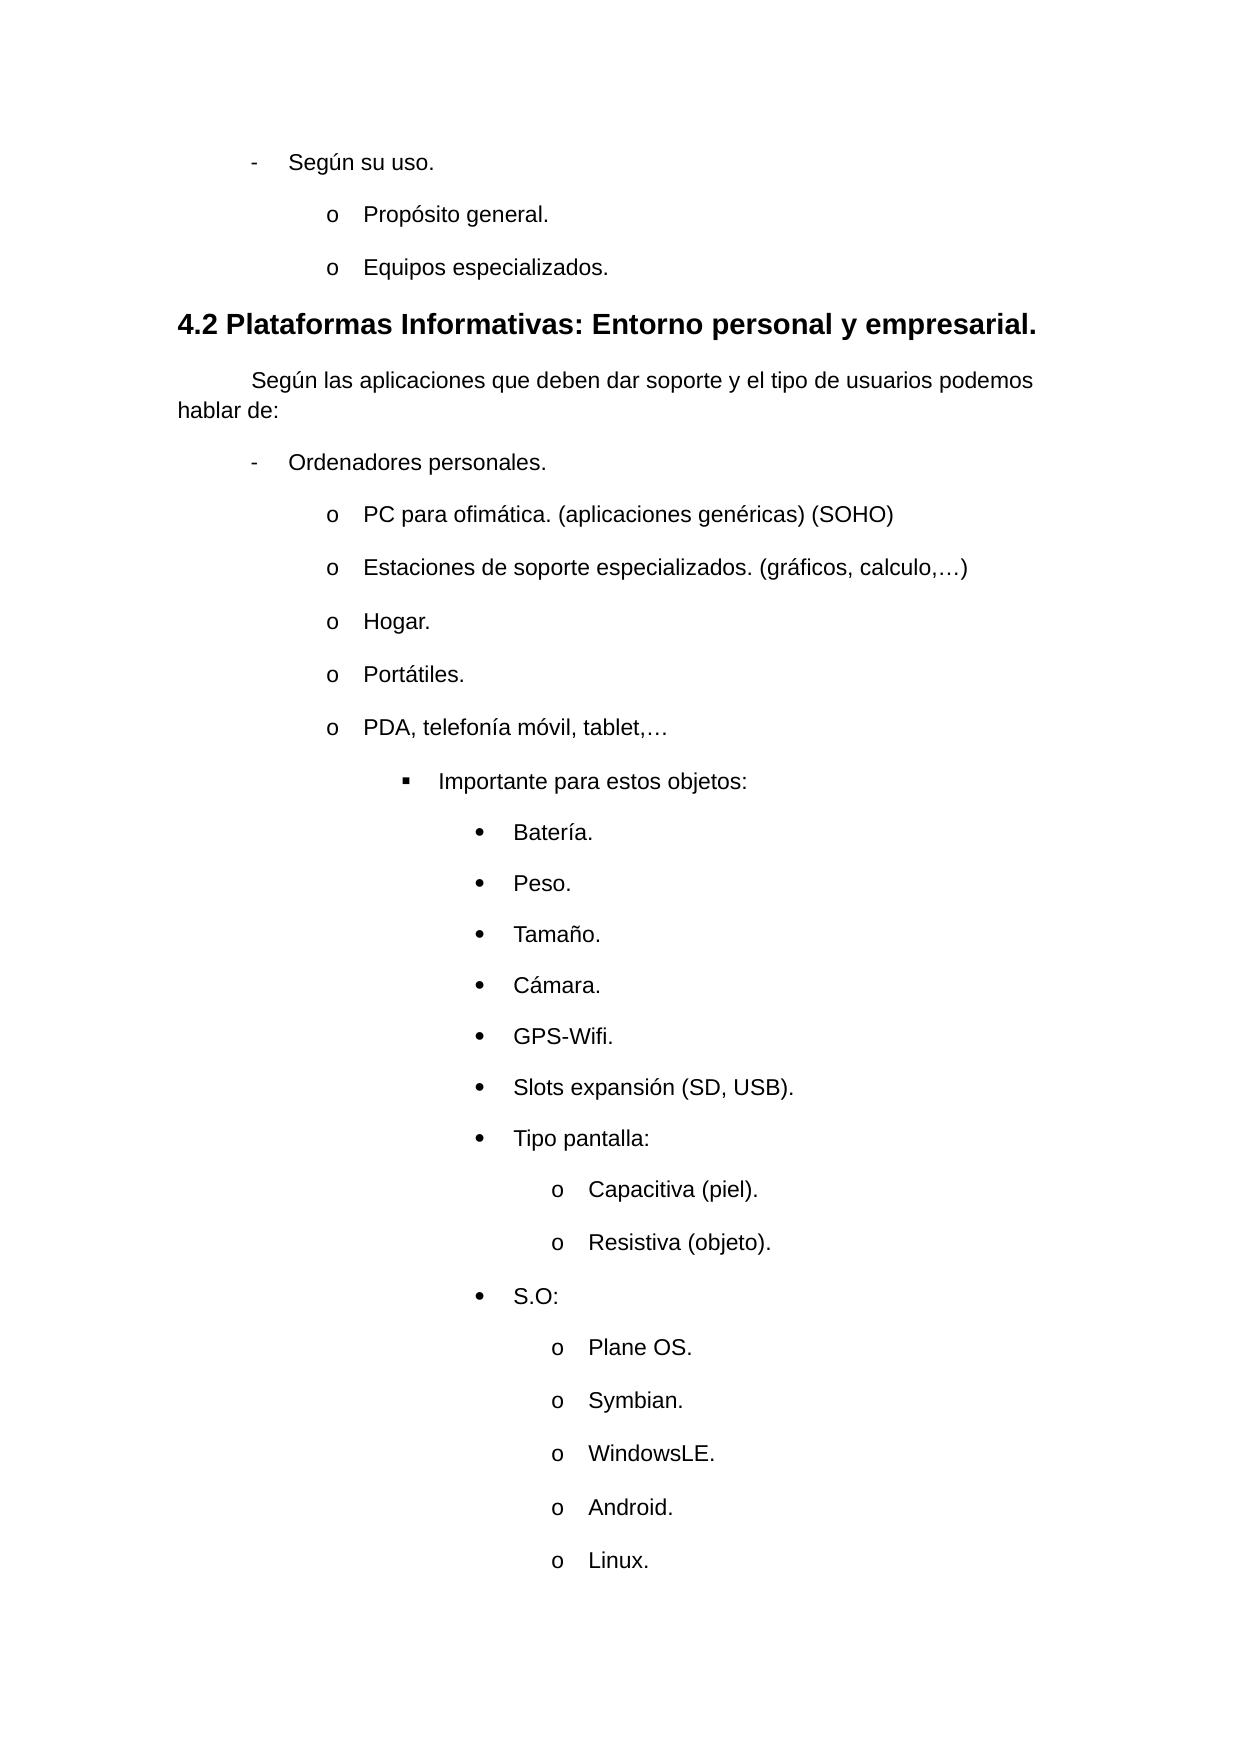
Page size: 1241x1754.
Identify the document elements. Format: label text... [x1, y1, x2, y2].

list Tipo pantalla: [476, 1125, 1063, 1151]
list Hogar. [326, 608, 1063, 636]
list PDA, telefonía móvil, tablet,… [326, 714, 1063, 743]
list WindowsLE. [551, 1440, 1063, 1469]
list GPS-Wifi. [476, 1023, 1063, 1049]
list Linux. [551, 1547, 1063, 1575]
list Cámara. [476, 972, 1063, 998]
list Android. [551, 1494, 1063, 1522]
text 4.2 Plataformas Informativas: Entorno personal y empresarial. [177, 307, 1063, 341]
list Batería. [476, 819, 1063, 845]
list Portátiles. [326, 661, 1063, 689]
list Slots expansión (SD, USB). [476, 1074, 1063, 1100]
list Ordenadores personales. [251, 448, 1063, 476]
list Resistiva (objeto). [551, 1229, 1063, 1258]
list Plane OS. [551, 1334, 1063, 1362]
list Symbian. [551, 1387, 1063, 1415]
list S.O: [476, 1283, 1063, 1309]
list Equipos especializados. [326, 254, 1063, 282]
list PC para ofimática. (aplicaciones genéricas) (SOHO) [326, 501, 1063, 529]
list Peso. [476, 870, 1063, 896]
text Según las aplicaciones que deben dar soporte y el tipo de usuarios podemos hablar de: [177, 367, 1063, 423]
list Según su uso. [251, 148, 1063, 176]
list Propósito general. [326, 201, 1063, 229]
list Importante para estos objetos: [401, 768, 1063, 794]
list Estaciones de soporte especializados. (gráficos, calculo,…) [326, 554, 1063, 583]
list Tamaño. [476, 921, 1063, 947]
list Capacitiva (piel). [551, 1176, 1063, 1204]
